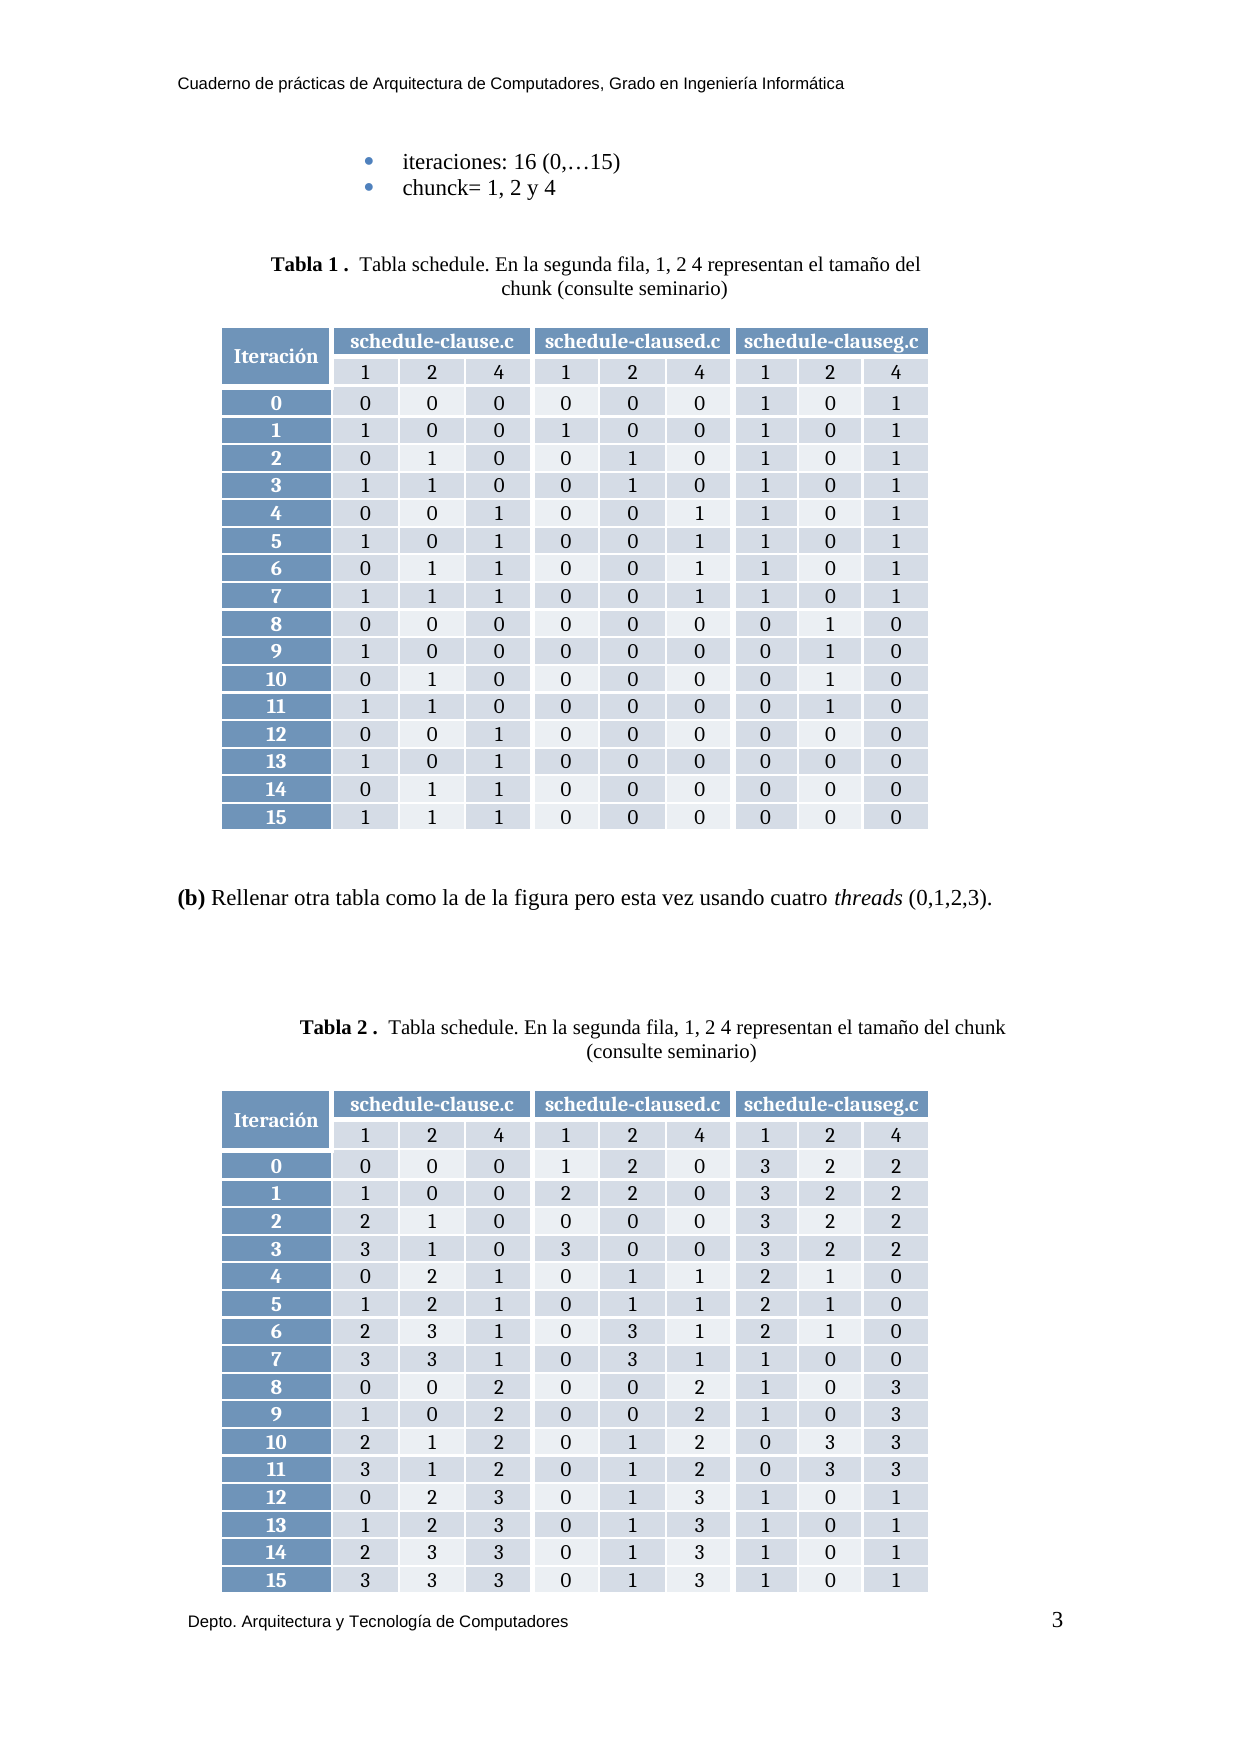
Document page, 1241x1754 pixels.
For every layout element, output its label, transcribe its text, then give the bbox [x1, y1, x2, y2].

table_cell 9 [222, 638, 331, 664]
table_cell 2 [400, 1484, 464, 1510]
table_cell 3 [333, 1236, 398, 1261]
table_cell 0 [535, 749, 598, 774]
table_cell 1 [667, 1291, 730, 1316]
table_cell 3 [864, 1401, 928, 1427]
table_cell 4 [222, 1263, 331, 1289]
table_cell 1 [736, 528, 797, 553]
table_cell 0 [600, 528, 665, 553]
table_cell 0 [466, 694, 530, 719]
table_cell 0 [799, 583, 861, 608]
table_cell 0 [466, 445, 530, 471]
table_cell 1 [736, 359, 797, 384]
table_cell 0 [400, 1181, 464, 1206]
table_cell 2 [333, 1429, 398, 1454]
table_cell 0 [799, 1512, 861, 1537]
table_cell 1 [600, 445, 665, 471]
table_cell 1 [667, 1319, 730, 1344]
table_cell 3 [736, 1236, 797, 1261]
table_cell 0 [864, 638, 928, 664]
table_cell 0 [736, 776, 797, 802]
table_cell 0 [864, 721, 928, 747]
table_cell 12 [222, 721, 331, 747]
table_header schedule-clauseg.c [736, 328, 928, 354]
table_cell 3 [400, 1319, 464, 1344]
table_cell 0 [333, 555, 398, 581]
table_cell 6 [222, 555, 331, 581]
table_cell 3 [864, 1457, 928, 1482]
table_cell 1 [600, 1539, 665, 1565]
table_cell 0 [400, 1401, 464, 1427]
table_cell 1 [667, 1346, 730, 1372]
table_cell 0 [333, 1484, 398, 1510]
table_cell 15 [222, 804, 331, 829]
table_header Iteración [222, 328, 329, 384]
table_cell 1 [600, 1457, 665, 1482]
table_cell 2 [864, 1150, 928, 1178]
table_cell 3 [400, 1567, 464, 1592]
table_cell 1 [864, 445, 928, 471]
table_cell 10 [222, 666, 331, 691]
table_cell 4 [667, 359, 730, 384]
table_cell 2 [333, 1208, 398, 1234]
table_cell 2 [400, 1512, 464, 1537]
table_cell 0 [535, 1429, 598, 1454]
table_cell 2 [864, 1236, 928, 1261]
table_cell 0 [535, 445, 598, 471]
table_cell 9 [222, 1401, 331, 1427]
table_cell 8 [222, 611, 331, 636]
table_cell 1 [600, 1263, 665, 1289]
table_cell 1 [400, 445, 464, 471]
table_cell 0 [667, 749, 730, 774]
table_cell 0 [333, 1374, 398, 1399]
table_cell 3 [736, 1150, 797, 1178]
table_cell 4 [864, 359, 928, 384]
table_cell 4 [222, 500, 331, 526]
table_cell 3 [736, 1208, 797, 1234]
table_cell 1 [799, 666, 861, 691]
table_header Iteración [222, 1091, 329, 1148]
table_cell 11 [222, 694, 331, 719]
table_cell 0 [400, 721, 464, 747]
table_cell 3 [400, 1346, 464, 1372]
table_cell 0 [600, 1401, 665, 1427]
table_cell 1 [736, 500, 797, 526]
table_cell 0 [667, 666, 730, 691]
table_cell 0 [466, 1208, 530, 1234]
table_cell 1 [864, 1484, 928, 1510]
table_cell 1 [400, 1236, 464, 1261]
table_cell 1 [535, 1122, 598, 1148]
table_cell 1 [600, 1567, 665, 1592]
table_cell 0 [736, 694, 797, 719]
table_cell 0 [799, 804, 861, 829]
table_cell 0 [400, 611, 464, 636]
table_cell 1 [736, 445, 797, 471]
table_cell 1 [400, 583, 464, 608]
table_cell 0 [333, 1263, 398, 1289]
table_cell 4 [864, 1122, 928, 1148]
table_header Tabla schedule. En la segunda fila, 1, 2 4 representan el tamaño del chunk (consulte seminario) [177, 990, 1053, 1063]
table_cell 2 [400, 359, 464, 384]
table_cell 1 [400, 1457, 464, 1482]
table_cell 1 [466, 721, 530, 747]
table_cell 0 [535, 387, 598, 415]
table_cell 1 [333, 1291, 398, 1316]
table_cell 1 [736, 555, 797, 581]
table_cell 3 [799, 1429, 861, 1454]
table_cell 1 [600, 1291, 665, 1316]
table_cell 1 [864, 418, 928, 443]
table_cell 0 [667, 694, 730, 719]
table_cell 0 [466, 611, 530, 636]
table_cell 0 [736, 611, 797, 636]
table_cell 0 [799, 445, 861, 471]
list iteraciones: 16 (0,…15) [365, 148, 1063, 174]
table_cell 3 [466, 1567, 530, 1592]
table_cell 0 [864, 1291, 928, 1316]
table_cell 3 [600, 1319, 665, 1344]
table_cell 1 [864, 500, 928, 526]
table_cell 3 [667, 1539, 730, 1565]
table_cell 0 [864, 749, 928, 774]
table_cell 0 [600, 583, 665, 608]
table_cell 3 [333, 1346, 398, 1372]
table_cell 2 [799, 1236, 861, 1261]
table_cell 2 [400, 1291, 464, 1316]
table_cell 0 [667, 721, 730, 747]
table_cell 1 [864, 387, 928, 415]
table_cell 0 [864, 611, 928, 636]
table_cell 0 [535, 473, 598, 498]
table_cell 0 [667, 804, 730, 829]
table_cell 0 [466, 418, 530, 443]
table_cell 1 [333, 749, 398, 774]
table_cell 0 [736, 666, 797, 691]
table_cell 0 [535, 804, 598, 829]
table_cell 0 [667, 473, 730, 498]
table_cell 1 [736, 1484, 797, 1510]
table_cell 1 [736, 1346, 797, 1372]
table_cell 2 [600, 359, 665, 384]
table_cell 0 [535, 611, 598, 636]
table_cell 0 [535, 1512, 598, 1537]
table_cell 0 [667, 418, 730, 443]
table_cell 14 [222, 1539, 331, 1565]
table_cell 2 [667, 1401, 730, 1427]
table_cell 1 [333, 473, 398, 498]
table_cell 3 [466, 1539, 530, 1565]
table_cell 1 [667, 528, 730, 553]
table_cell 1 [600, 1512, 665, 1537]
table_cell 1 [667, 555, 730, 581]
table_cell 0 [600, 776, 665, 802]
table_cell 2 [736, 1319, 797, 1344]
table_cell 1 [400, 1429, 464, 1454]
table_cell 0 [333, 776, 398, 802]
table_cell 0 [799, 1346, 861, 1372]
table_cell 0 [535, 1208, 598, 1234]
table_cell 0 [799, 387, 861, 415]
table_cell 1 [400, 804, 464, 829]
table_cell 1 [466, 583, 530, 608]
table_cell 1 [466, 1291, 530, 1316]
table_cell 0 [600, 749, 665, 774]
table_cell 2 [222, 445, 331, 471]
table_cell 1 [333, 1512, 398, 1537]
table_cell 0 [799, 1401, 861, 1427]
table_cell 4 [667, 1122, 730, 1148]
table_cell 3 [400, 1539, 464, 1565]
table_cell 0 [535, 721, 598, 747]
table_cell 0 [333, 500, 398, 526]
table_cell 2 [466, 1374, 530, 1399]
table_cell 2 [600, 1122, 665, 1148]
table_cell 1 [333, 1401, 398, 1427]
text (b) Rellenar otra tabla como la de la figura pero esta vez usando cuatro threads (0,1,2,3). [177, 884, 1063, 911]
list chunck= 1, 2 y 4 [365, 174, 1063, 200]
table_cell 1 [334, 1122, 398, 1148]
table_cell 0 [535, 1291, 598, 1316]
table_cell 1 [466, 1346, 530, 1372]
table_cell 0 [535, 1539, 598, 1565]
table_cell 6 [222, 1319, 331, 1344]
table_cell 1 [736, 1122, 797, 1148]
table_cell 3 [667, 1567, 730, 1592]
table_cell 3 [799, 1457, 861, 1482]
table_cell 0 [600, 1236, 665, 1261]
table_cell 0 [400, 749, 464, 774]
table_cell 2 [535, 1181, 598, 1206]
table_cell 0 [600, 555, 665, 581]
table_cell 0 [466, 1236, 530, 1261]
table_cell 13 [222, 1512, 331, 1537]
table_cell 0 [600, 418, 665, 443]
table_cell 0 [667, 776, 730, 802]
table_cell 1 [799, 611, 861, 636]
table_cell 0 [333, 721, 398, 747]
table_cell 2 [736, 1263, 797, 1289]
table_cell 3 [466, 1512, 530, 1537]
table_header schedule-clause.c [334, 1091, 530, 1117]
table_cell 14 [222, 776, 331, 802]
table_cell 0 [535, 1567, 598, 1592]
table_cell 2 [400, 1263, 464, 1289]
table_cell 0 [799, 749, 861, 774]
table_cell 0 [466, 1150, 530, 1178]
table_cell 2 [799, 1150, 861, 1178]
table_cell 0 [466, 473, 530, 498]
table_cell 2 [736, 1291, 797, 1316]
table_cell 0 [400, 638, 464, 664]
table_cell [177, 300, 939, 326]
table_cell 2 [799, 1122, 861, 1148]
table_cell 0 [864, 804, 928, 829]
table_cell 2 [864, 1181, 928, 1206]
table_cell 2 [400, 1122, 464, 1148]
table_cell 1 [333, 528, 398, 553]
table_cell 0 [333, 666, 398, 691]
table_cell 1 [736, 1374, 797, 1399]
table_cell 0 [600, 611, 665, 636]
table_cell 0 [535, 1346, 598, 1372]
table_cell 4 [466, 359, 530, 384]
table_cell 1 [466, 776, 530, 802]
table_cell 0 [600, 804, 665, 829]
table_cell 0 [736, 1457, 797, 1482]
table_cell 0 [799, 721, 861, 747]
table_cell 1 [667, 583, 730, 608]
table_cell 1 [799, 1291, 861, 1316]
table_cell 0 [799, 555, 861, 581]
table_cell 0 [333, 387, 398, 415]
table_cell 1 [864, 473, 928, 498]
table_cell 13 [222, 749, 331, 774]
table_cell 0 [799, 500, 861, 526]
table_cell 1 [400, 1208, 464, 1234]
table_cell 0 [864, 776, 928, 802]
table_header Tabla schedule. En la segunda fila, 1, 2 4 representan el tamaño del chunk (consulte seminario) [177, 227, 939, 300]
table_cell 0 [667, 1150, 730, 1178]
table_cell 2 [600, 1181, 665, 1206]
table_cell 0 [535, 555, 598, 581]
table_cell 1 [333, 804, 398, 829]
table_cell 0 [736, 638, 797, 664]
table_cell 2 [667, 1457, 730, 1482]
table_cell 1 [466, 1319, 530, 1344]
table_cell 2 [466, 1429, 530, 1454]
table_cell 1 [333, 418, 398, 443]
table_cell 3 [864, 1374, 928, 1399]
table_cell 7 [222, 583, 331, 608]
table_cell 0 [222, 390, 331, 415]
table_cell 4 [466, 1122, 530, 1148]
table_cell 0 [466, 638, 530, 664]
table_cell 1 [799, 694, 861, 719]
table_cell 3 [667, 1484, 730, 1510]
table_cell 3 [667, 1512, 730, 1537]
table_cell 1 [466, 804, 530, 829]
table_cell 0 [535, 638, 598, 664]
table_cell 0 [535, 1401, 598, 1427]
table_cell 5 [222, 528, 331, 553]
table_cell 1 [400, 473, 464, 498]
table_header schedule-claused.c [535, 328, 730, 354]
table_cell 0 [600, 1208, 665, 1234]
table_cell 1 [864, 1567, 928, 1592]
table_cell 1 [864, 1539, 928, 1565]
table_cell 5 [222, 1291, 331, 1316]
table_cell 0 [667, 445, 730, 471]
table_cell 0 [600, 387, 665, 415]
table_cell 1 [466, 528, 530, 553]
table_cell 2 [333, 1319, 398, 1344]
table_cell 0 [667, 387, 730, 415]
table_cell 2 [222, 1208, 331, 1234]
table_cell 0 [600, 666, 665, 691]
table_cell 3 [864, 1429, 928, 1454]
table_cell 0 [864, 694, 928, 719]
table_cell 0 [799, 528, 861, 553]
table_cell 1 [799, 638, 861, 664]
table_cell 3 [736, 1181, 797, 1206]
table_cell 8 [222, 1374, 331, 1399]
table_cell 1 [736, 418, 797, 443]
table_cell 0 [400, 528, 464, 553]
table_cell 1 [864, 1512, 928, 1537]
table_cell 2 [466, 1457, 530, 1482]
table_cell 3 [600, 1346, 665, 1372]
table_cell 0 [667, 1236, 730, 1261]
table_cell 0 [400, 1374, 464, 1399]
table_cell 0 [400, 387, 464, 415]
table_cell 0 [466, 666, 530, 691]
table_cell 1 [400, 694, 464, 719]
table_cell 1 [535, 418, 598, 443]
table_cell 2 [667, 1374, 730, 1399]
table_cell 0 [400, 1150, 464, 1178]
table_cell 1 [333, 638, 398, 664]
table_cell 1 [864, 555, 928, 581]
table_cell 0 [799, 776, 861, 802]
table_cell 0 [736, 721, 797, 747]
table_cell 1 [222, 418, 331, 443]
table_cell 1 [400, 776, 464, 802]
table_cell 0 [667, 1208, 730, 1234]
table_cell 0 [600, 500, 665, 526]
table_cell 0 [535, 694, 598, 719]
table_cell 1 [600, 473, 665, 498]
table_cell 2 [799, 1181, 861, 1206]
table_cell 0 [667, 1181, 730, 1206]
table_cell 3 [333, 1567, 398, 1592]
table_cell 0 [799, 1567, 861, 1592]
table_cell 1 [600, 1484, 665, 1510]
table_cell 0 [667, 638, 730, 664]
table_cell 0 [600, 694, 665, 719]
table_cell 1 [466, 1263, 530, 1289]
table_cell 0 [600, 1374, 665, 1399]
table_cell 0 [864, 1346, 928, 1372]
table_cell 1 [466, 749, 530, 774]
table_cell 0 [535, 1457, 598, 1482]
table_cell 12 [222, 1484, 331, 1510]
table_cell 1 [799, 1319, 861, 1344]
table_cell 1 [736, 387, 797, 415]
table_header schedule-clauseg.c [736, 1091, 928, 1117]
table_cell 15 [222, 1567, 331, 1592]
table_cell 0 [736, 1429, 797, 1454]
table_cell 0 [535, 776, 598, 802]
table_cell 0 [864, 1319, 928, 1344]
table_cell 0 [535, 1263, 598, 1289]
table_cell 2 [799, 1208, 861, 1234]
table_cell 7 [222, 1346, 331, 1372]
table_cell 0 [466, 1181, 530, 1206]
table_cell 1 [799, 1263, 861, 1289]
table_header schedule-claused.c [535, 1091, 730, 1117]
table_cell 2 [333, 1539, 398, 1565]
table_cell 0 [736, 804, 797, 829]
table_cell 10 [222, 1429, 331, 1454]
table_cell 1 [400, 555, 464, 581]
table_cell 1 [333, 1181, 398, 1206]
table_cell 2 [864, 1208, 928, 1234]
table_cell 1 [334, 359, 398, 384]
table_cell 0 [600, 638, 665, 664]
table_cell 3 [535, 1236, 598, 1261]
table_cell 0 [864, 666, 928, 691]
table_cell 0 [400, 500, 464, 526]
table_cell 1 [333, 694, 398, 719]
table_cell 1 [864, 528, 928, 553]
table_cell 1 [736, 1401, 797, 1427]
table_cell 1 [222, 1181, 331, 1206]
table_cell 0 [535, 1374, 598, 1399]
table_cell [177, 1063, 1053, 1089]
table_cell 3 [222, 1236, 331, 1261]
table_cell 0 [333, 611, 398, 636]
table_cell 1 [333, 583, 398, 608]
table_header schedule-clause.c [334, 328, 530, 354]
table_cell 1 [736, 583, 797, 608]
table_cell 3 [222, 473, 331, 498]
table_cell 0 [333, 445, 398, 471]
table_cell 0 [535, 666, 598, 691]
table_cell 0 [600, 721, 665, 747]
table_cell 3 [333, 1457, 398, 1482]
table_cell 0 [333, 1150, 398, 1178]
table_cell 0 [535, 528, 598, 553]
table_cell 0 [736, 749, 797, 774]
table_cell 1 [600, 1429, 665, 1454]
table_cell 2 [667, 1429, 730, 1454]
table_cell 1 [466, 500, 530, 526]
table_cell 1 [667, 500, 730, 526]
table_cell 1 [736, 1539, 797, 1565]
table_cell 1 [535, 1150, 598, 1178]
table_cell 1 [535, 359, 598, 384]
table_cell 2 [466, 1401, 530, 1427]
table_cell 1 [736, 1512, 797, 1537]
table_cell 0 [799, 473, 861, 498]
table_cell 0 [799, 1484, 861, 1510]
table_cell 0 [400, 418, 464, 443]
table_cell 0 [466, 387, 530, 415]
table_cell 1 [864, 583, 928, 608]
table_cell 0 [667, 611, 730, 636]
table_cell 0 [535, 583, 598, 608]
table_cell 0 [799, 1374, 861, 1399]
table_cell 0 [799, 418, 861, 443]
table_cell 0 [535, 500, 598, 526]
table_cell 0 [535, 1484, 598, 1510]
table_cell 0 [222, 1153, 331, 1178]
table_cell 11 [222, 1457, 331, 1482]
table_cell 0 [799, 1539, 861, 1565]
table_cell 1 [667, 1263, 730, 1289]
table_cell 1 [400, 666, 464, 691]
table_cell 1 [736, 473, 797, 498]
table_cell 2 [799, 359, 861, 384]
table_cell 1 [466, 555, 530, 581]
table_cell 2 [600, 1150, 665, 1178]
table_cell 1 [736, 1567, 797, 1592]
table_cell 0 [535, 1319, 598, 1344]
table_cell 0 [864, 1263, 928, 1289]
table_cell 3 [466, 1484, 530, 1510]
